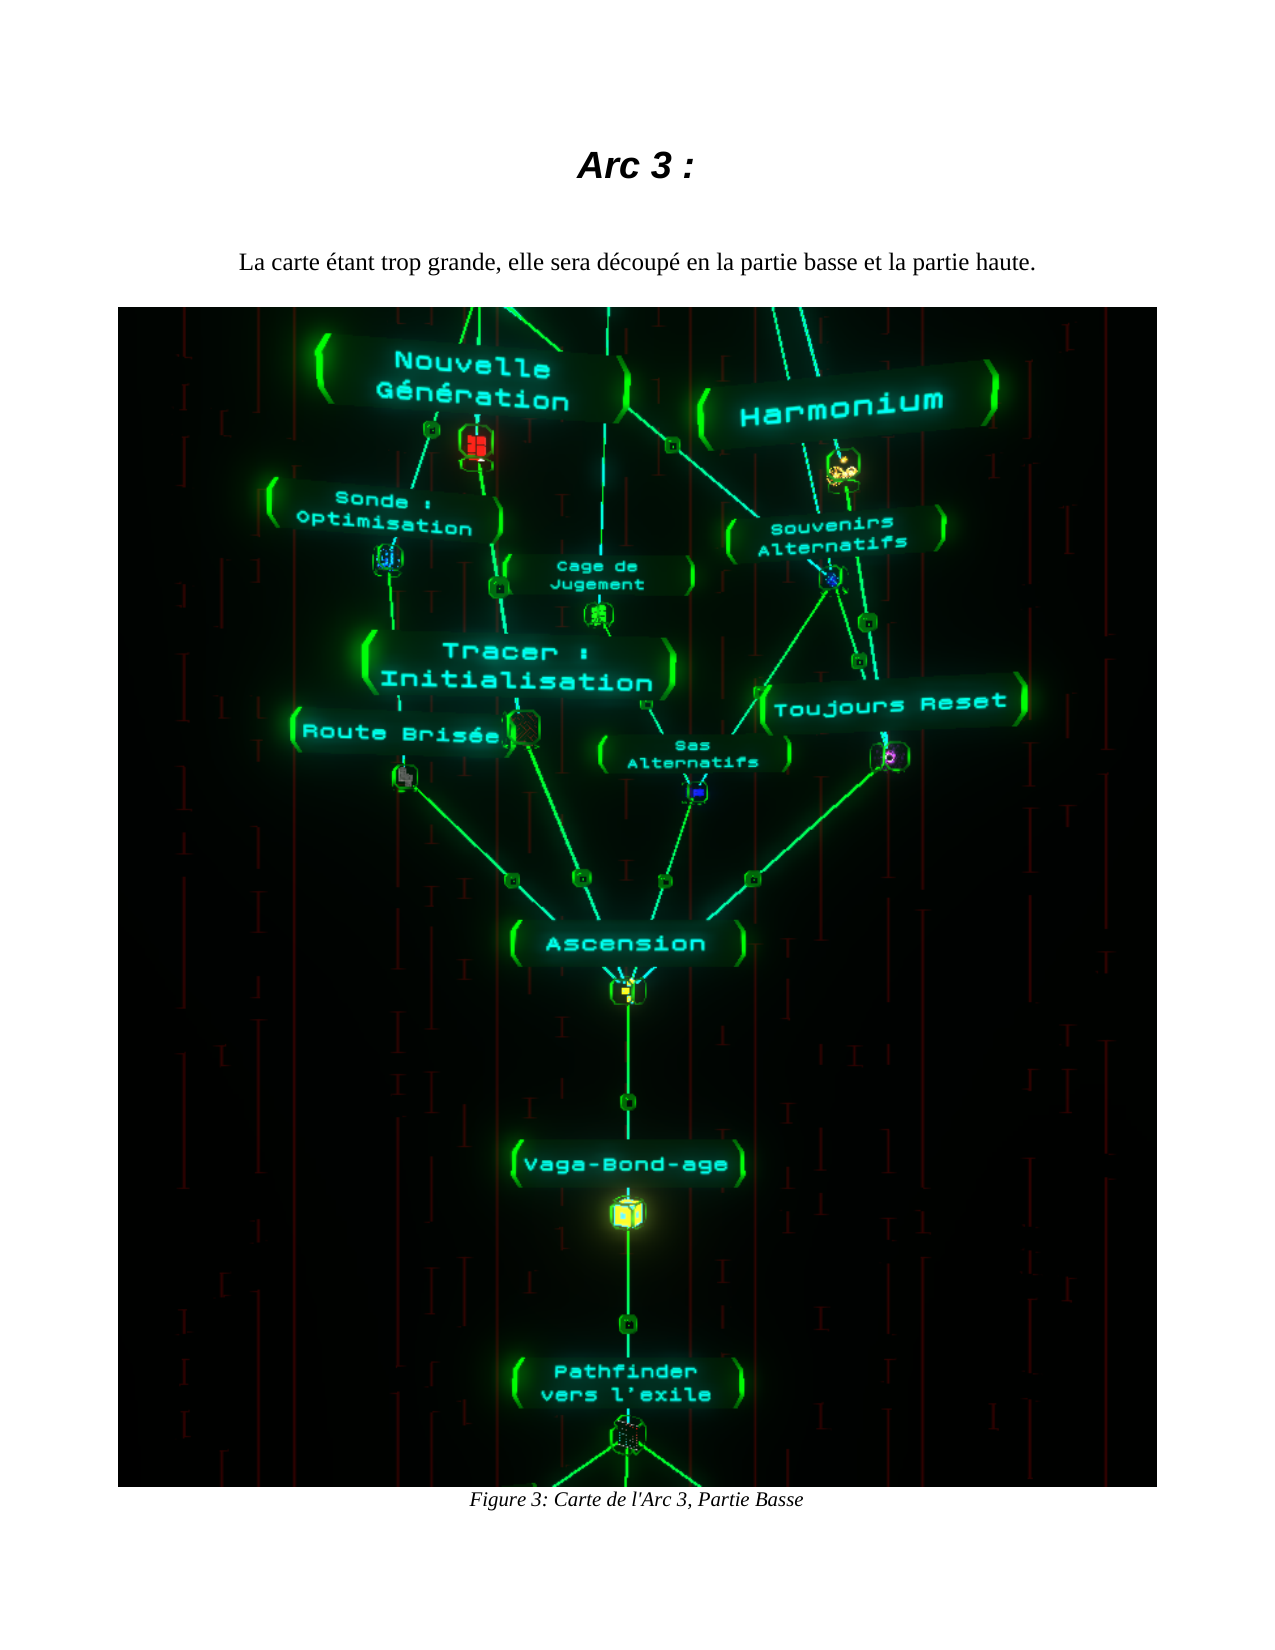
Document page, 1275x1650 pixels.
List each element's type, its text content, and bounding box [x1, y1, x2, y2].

picture [118, 307, 1157, 1487]
subtitle Arc 3 : [118, 143, 1157, 187]
text Figure 3: Carte de l'Arc 3, Partie Basse [118, 1487, 1157, 1511]
text La carte étant trop grande, elle sera découpé en la partie basse et la partie haute. [118, 247, 1157, 276]
